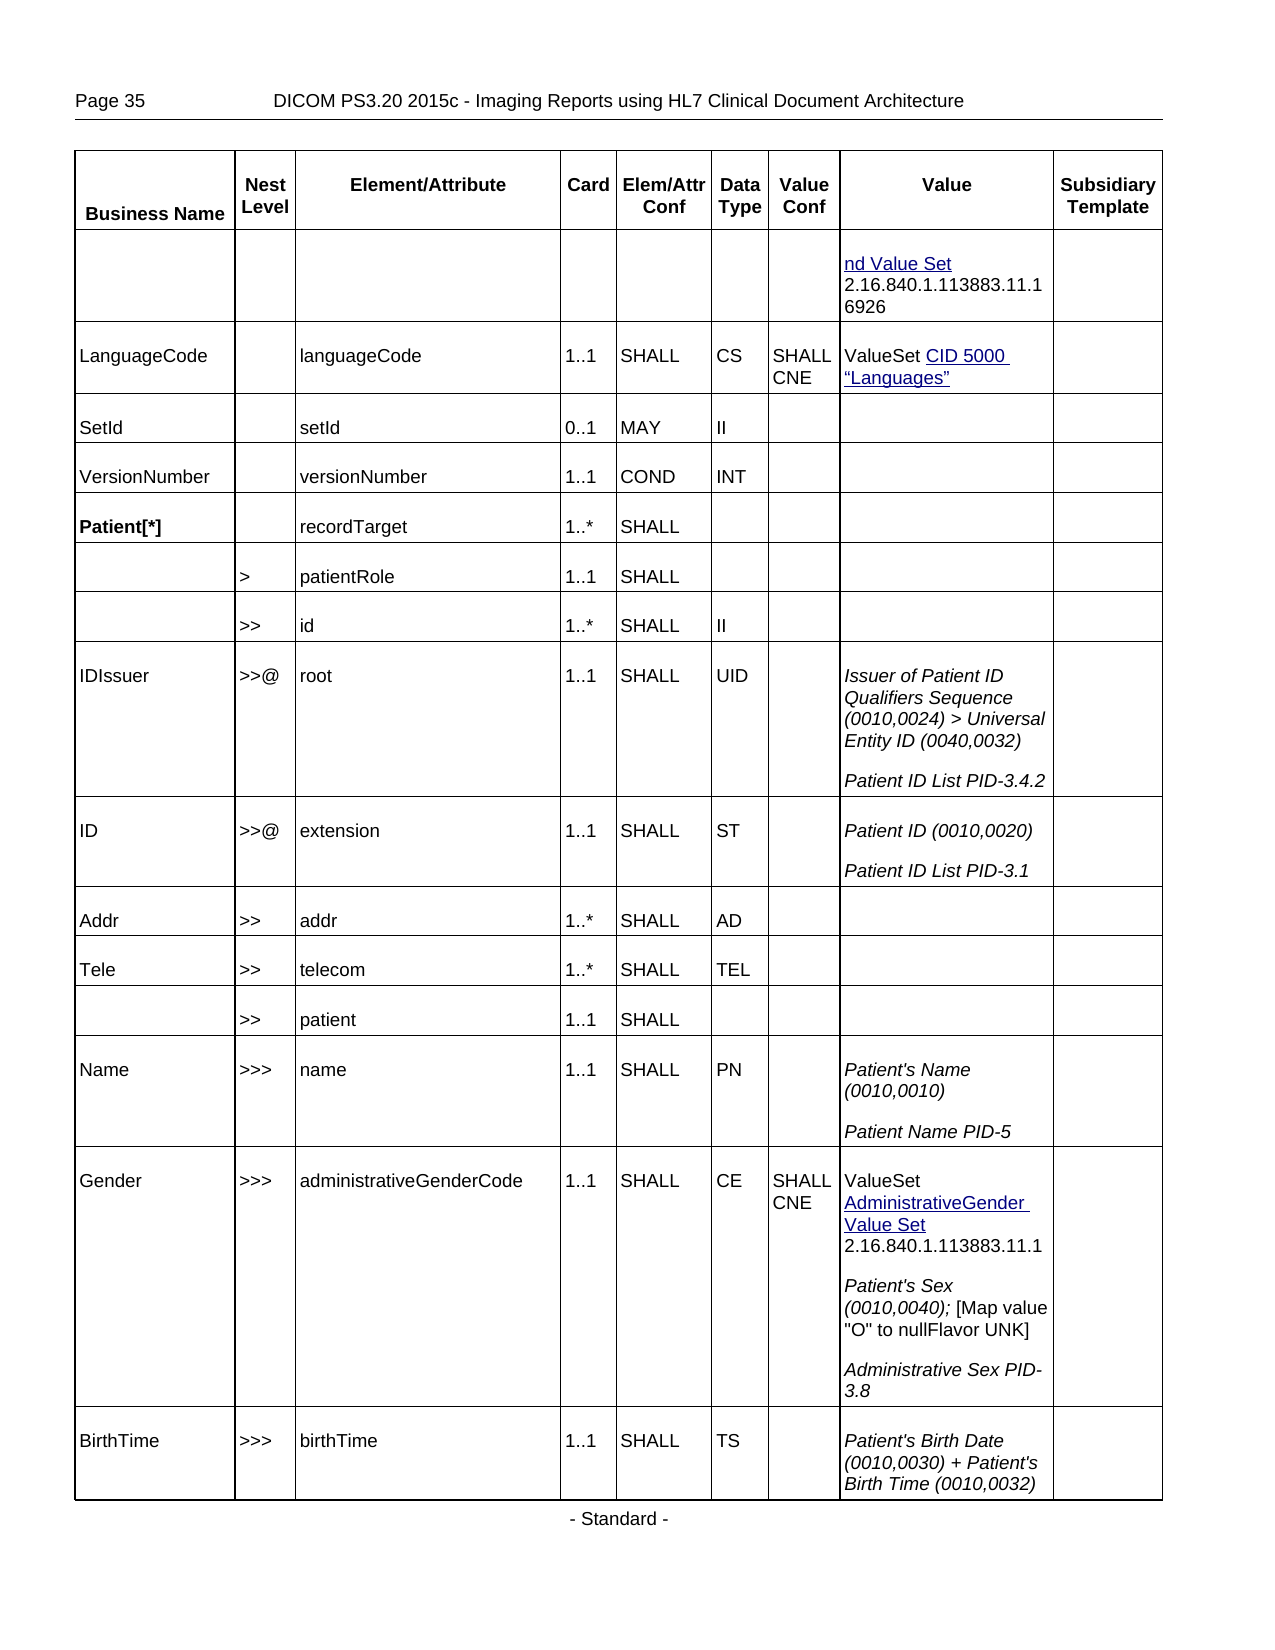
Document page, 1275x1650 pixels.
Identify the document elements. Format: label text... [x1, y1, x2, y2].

table_cell [769, 797, 839, 886]
table_cell [769, 230, 839, 321]
table_cell 1..1 [561, 797, 616, 886]
table_cell Issuer of Patient ID Qualifiers Sequence (0010,0024) > Universal Entity ID (0040,0032) Patient ID List PID-3.4.2 [841, 642, 1053, 796]
table_cell Patient[*] [76, 493, 234, 542]
table_cell [236, 322, 295, 392]
table_cell [236, 394, 295, 442]
table_cell [1054, 1036, 1162, 1146]
table_cell SHALL [617, 887, 711, 935]
table_cell 1..1 [561, 986, 616, 1035]
table_cell [1054, 322, 1162, 392]
table_cell Patient's Name (0010,0010) Patient Name PID-5 [841, 1036, 1053, 1146]
table_cell record​Target [296, 493, 560, 542]
table_cell [769, 887, 839, 935]
table_cell [76, 543, 234, 591]
table_cell 1..* [561, 592, 616, 641]
table_cell 1..* [561, 887, 616, 935]
table_cell SHALL [617, 1036, 711, 1146]
table_cell [841, 887, 1053, 935]
table_cell [236, 230, 295, 321]
table_cell 1..1 [561, 1147, 616, 1406]
table_cell >> [236, 592, 295, 641]
table_cell > [236, 543, 295, 591]
table_cell [76, 592, 234, 641]
table_cell II [712, 592, 768, 641]
table_cell [769, 1407, 839, 1499]
table_cell [841, 443, 1053, 492]
table_cell CS [712, 322, 768, 392]
table_cell COND [617, 443, 711, 492]
table_header Business Name [76, 151, 234, 228]
table_header Card [561, 151, 616, 228]
table_cell birth​Time [296, 1407, 560, 1499]
table_cell TS [712, 1407, 768, 1499]
table_cell 1..* [561, 493, 616, 542]
table_cell [841, 493, 1053, 542]
table_cell administrative​Gender​Code [296, 1147, 560, 1406]
table_header Elem/Attr Conf [617, 151, 711, 228]
table_cell >> [236, 936, 295, 985]
table_cell set​Id [296, 394, 560, 442]
table_cell [1054, 936, 1162, 985]
table_cell [712, 493, 768, 542]
table_cell Gender [76, 1147, 234, 1406]
table_cell [769, 543, 839, 591]
table_cell >> [236, 986, 295, 1035]
table_cell 1..1 [561, 1407, 616, 1499]
table_cell [712, 230, 768, 321]
table_cell INT [712, 443, 768, 492]
table_cell [1054, 394, 1162, 442]
table_cell root [296, 642, 560, 796]
table_cell ValueSet AdministrativeGender Value Set 2.16.840.1.113883.11.1 Patient's Sex (0010,0040); [Map value "O" to nullFlavor UNK] Administrative Sex PID-3.8 [841, 1147, 1053, 1406]
table_cell [236, 493, 295, 542]
table_cell patient [296, 986, 560, 1035]
table_cell Language​Code [76, 322, 234, 392]
table_cell 1..1 [561, 443, 616, 492]
table_cell SHALL [617, 642, 711, 796]
table_cell CE [712, 1147, 768, 1406]
table_cell 1..1 [561, 322, 616, 392]
table_cell [617, 230, 711, 321]
table_cell [1054, 543, 1162, 591]
table_cell >>> [236, 1036, 295, 1146]
table_cell SHALL [617, 1147, 711, 1406]
table_cell 0..1 [561, 394, 616, 442]
table_header Nest Level [236, 151, 295, 228]
table_cell PN [712, 1036, 768, 1146]
table_cell Patient ID (0010,0020) Patient ID List PID-3.1 [841, 797, 1053, 886]
table_cell [236, 443, 295, 492]
table_header Value [841, 151, 1053, 228]
table_cell 1..1 [561, 543, 616, 591]
table_cell [841, 986, 1053, 1035]
table_cell SHALL [617, 797, 711, 886]
table_cell >> [236, 887, 295, 935]
table_cell [1054, 230, 1162, 321]
table_header Subsidiary Template [1054, 151, 1162, 228]
table_cell IDIssuer [76, 642, 234, 796]
table_cell [561, 230, 616, 321]
table_cell addr [296, 887, 560, 935]
table_cell Set​Id [76, 394, 234, 442]
table_cell patient​Role [296, 543, 560, 591]
table_cell ID [76, 797, 234, 886]
table_cell [1054, 443, 1162, 492]
table_cell [841, 592, 1053, 641]
table_cell SHALL [617, 322, 711, 392]
table_cell >>> [236, 1147, 295, 1406]
table_cell version​Number [296, 443, 560, 492]
table_cell [712, 986, 768, 1035]
table_header Value Conf [769, 151, 839, 228]
table_cell SHALL [617, 543, 711, 591]
table_cell Patient's Birth Date (0010,0030) + Patient's Birth Time (0010,0032) [841, 1407, 1053, 1499]
table_cell Birth​Time [76, 1407, 234, 1499]
table_cell [1054, 887, 1162, 935]
table_cell >>> [236, 1407, 295, 1499]
table_cell ST [712, 797, 768, 886]
table_header Data Type [712, 151, 768, 228]
table_cell UID [712, 642, 768, 796]
table_cell Version​Number [76, 443, 234, 492]
table_cell >>@ [236, 797, 295, 886]
table_cell language​Code [296, 322, 560, 392]
table_cell telecom [296, 936, 560, 985]
table_cell [769, 986, 839, 1035]
table_cell [769, 443, 839, 492]
table_cell Tele [76, 936, 234, 985]
table_cell nd Value Set 2.16.840.1.113883.11.16926 [841, 230, 1053, 321]
table_cell [712, 543, 768, 591]
table_cell SHALL [617, 986, 711, 1035]
table_cell [769, 394, 839, 442]
table_cell [1054, 797, 1162, 886]
table_cell [769, 936, 839, 985]
table_cell 1..* [561, 936, 616, 985]
table_cell 1..1 [561, 1036, 616, 1146]
table_cell [841, 936, 1053, 985]
table_cell SHALL [617, 936, 711, 985]
table_cell [769, 642, 839, 796]
table_cell SHALL [617, 1407, 711, 1499]
table_cell id [296, 592, 560, 641]
table_cell SHALL CNE [769, 322, 839, 392]
table_cell ValueSet CID 5000 “Languages” [841, 322, 1053, 392]
table_cell II [712, 394, 768, 442]
table_cell 1..1 [561, 642, 616, 796]
table_cell [1054, 1407, 1162, 1499]
table_cell [1054, 986, 1162, 1035]
table_cell [1054, 1147, 1162, 1406]
table_cell [76, 230, 234, 321]
table_cell Name [76, 1036, 234, 1146]
table_cell [841, 394, 1053, 442]
table_cell >>@ [236, 642, 295, 796]
table_cell [769, 592, 839, 641]
table_cell name [296, 1036, 560, 1146]
table_cell [76, 986, 234, 1035]
table_cell [841, 543, 1053, 591]
table_cell [296, 230, 560, 321]
table_cell TEL [712, 936, 768, 985]
table_cell AD [712, 887, 768, 935]
table_cell [769, 1036, 839, 1146]
table_cell extension [296, 797, 560, 886]
table_cell [1054, 642, 1162, 796]
table_cell SHALL CNE [769, 1147, 839, 1406]
table_cell SHALL [617, 493, 711, 542]
table_cell [769, 493, 839, 542]
table_header Element/​Attribute [296, 151, 560, 228]
table_cell Addr [76, 887, 234, 935]
table_cell SHALL [617, 592, 711, 641]
table_cell [1054, 493, 1162, 542]
table_cell [1054, 592, 1162, 641]
table_cell MAY [617, 394, 711, 442]
